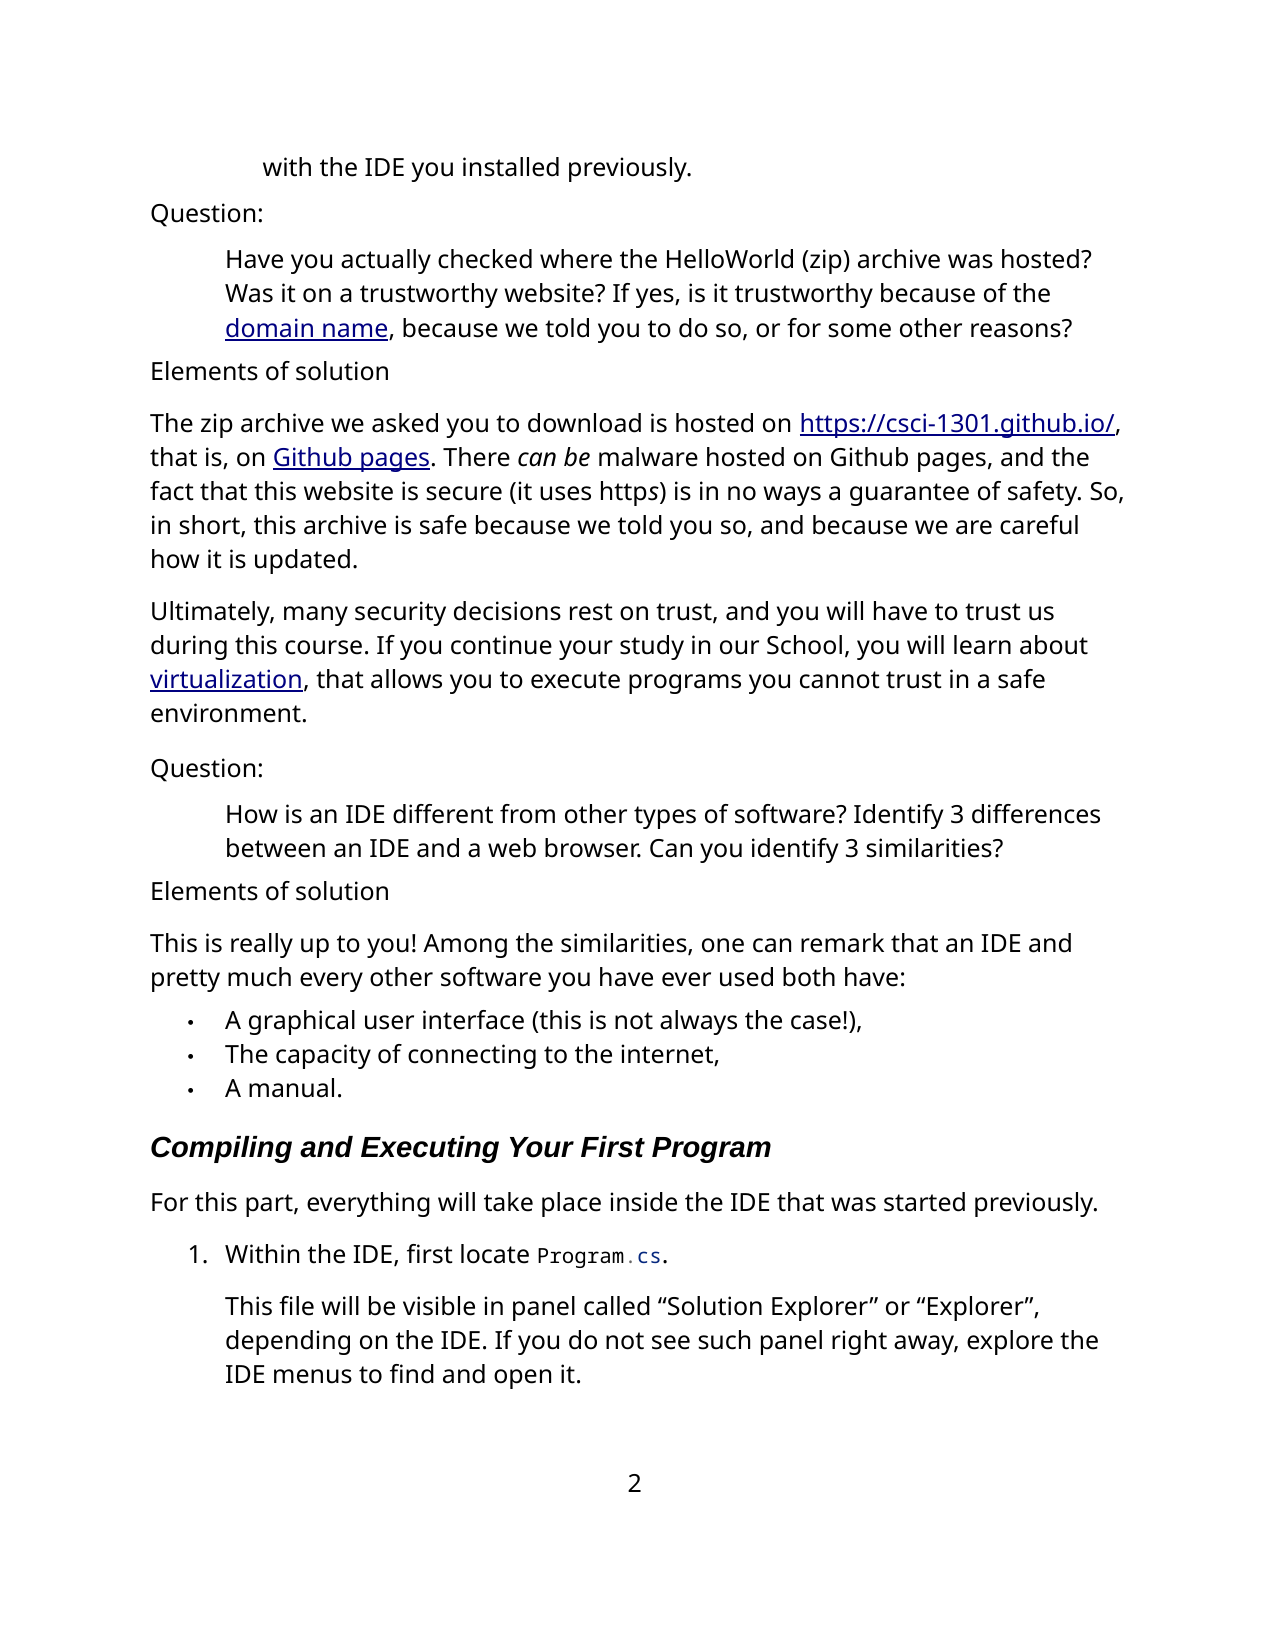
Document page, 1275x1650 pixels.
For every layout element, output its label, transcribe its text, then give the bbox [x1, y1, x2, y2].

text Question: [150, 196, 1125, 230]
list Within the IDE, first locate Program.cs. [187, 1237, 1125, 1271]
list with the IDE you installed previously. [225, 150, 1125, 184]
subtitle Compiling and Executing Your First Program [150, 1130, 1125, 1163]
text How is an IDE different from other types of software? Identify 3 differences between an IDE and a web browser. Can you identify 3 similarities? [225, 797, 1125, 865]
list A graphical user interface (this is not always the case!), [187, 1003, 1125, 1037]
list A manual. [187, 1071, 1125, 1105]
text Elements of solution [150, 874, 1125, 908]
text Ultimately, many security decisions rest on trust, and you will have to trust us during this course. If you continue your study in our School, you will learn about virtualization, that allows you to execute programs you cannot trust in a safe environment. [150, 593, 1125, 730]
text Have you actually checked where the HelloWorld (zip) archive was hosted? Was it on a trustworthy website? If yes, is it trustworthy because of the domain name, because we told you to do so, or for some other reasons? [225, 242, 1125, 344]
text The zip archive we asked you to download is hosted on https://csci-1301.github.io/, that is, on Github pages. There can be malware hosted on Github pages, and the fact that this website is secure (it uses https) is in no ways a guarantee of safety. So, in short, this archive is safe because we told you so, and because we are careful how it is updated. [150, 405, 1125, 576]
list The capacity of connecting to the internet, [187, 1037, 1125, 1071]
text This is really up to you! Among the similarities, one can remark that an IDE and pretty much every other software you have ever used both have: [150, 926, 1125, 994]
list This file will be visible in panel called “Solution Explorer” or “Explorer”, depending on the IDE. If you do not see such panel right away, explore the IDE menus to find and open it. [187, 1289, 1125, 1391]
text Elements of solution [150, 353, 1125, 387]
text For this part, everything will take place inside the IDE that was started previously. [150, 1185, 1125, 1219]
text Question: [150, 751, 1125, 785]
